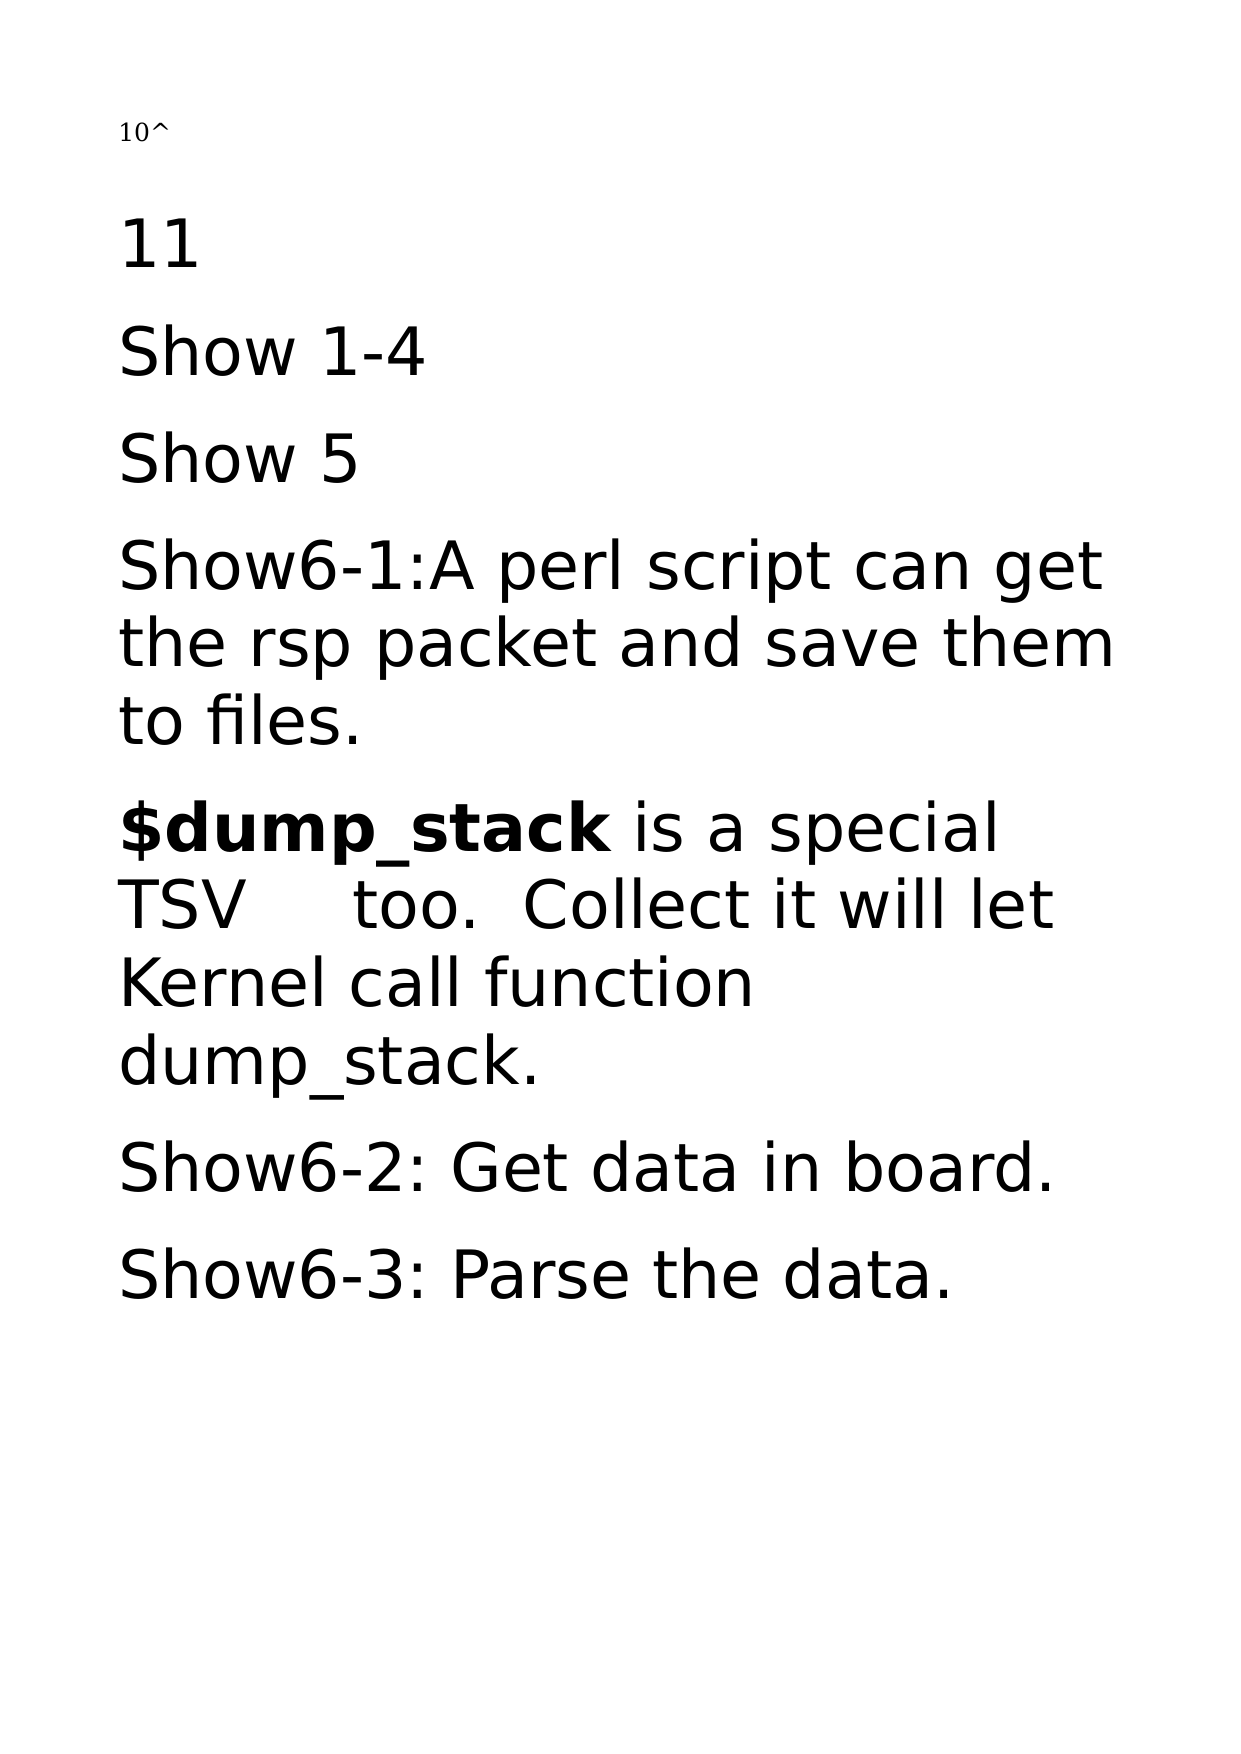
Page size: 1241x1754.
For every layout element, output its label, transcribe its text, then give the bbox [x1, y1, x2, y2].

text Show6-2: Get data in board. [118, 1129, 1122, 1207]
text Show 1-4 [118, 313, 1122, 391]
text Show6-3: Parse the data. [118, 1236, 1122, 1314]
text Show6-1:A perl script can get the rsp packet and save them to files. [118, 527, 1122, 760]
text Show 5 [118, 420, 1122, 498]
text $dump_stack is a special TSV too. Collect it will let Kernel call function dump_stack. [118, 789, 1122, 1100]
text 11 [118, 206, 1122, 283]
